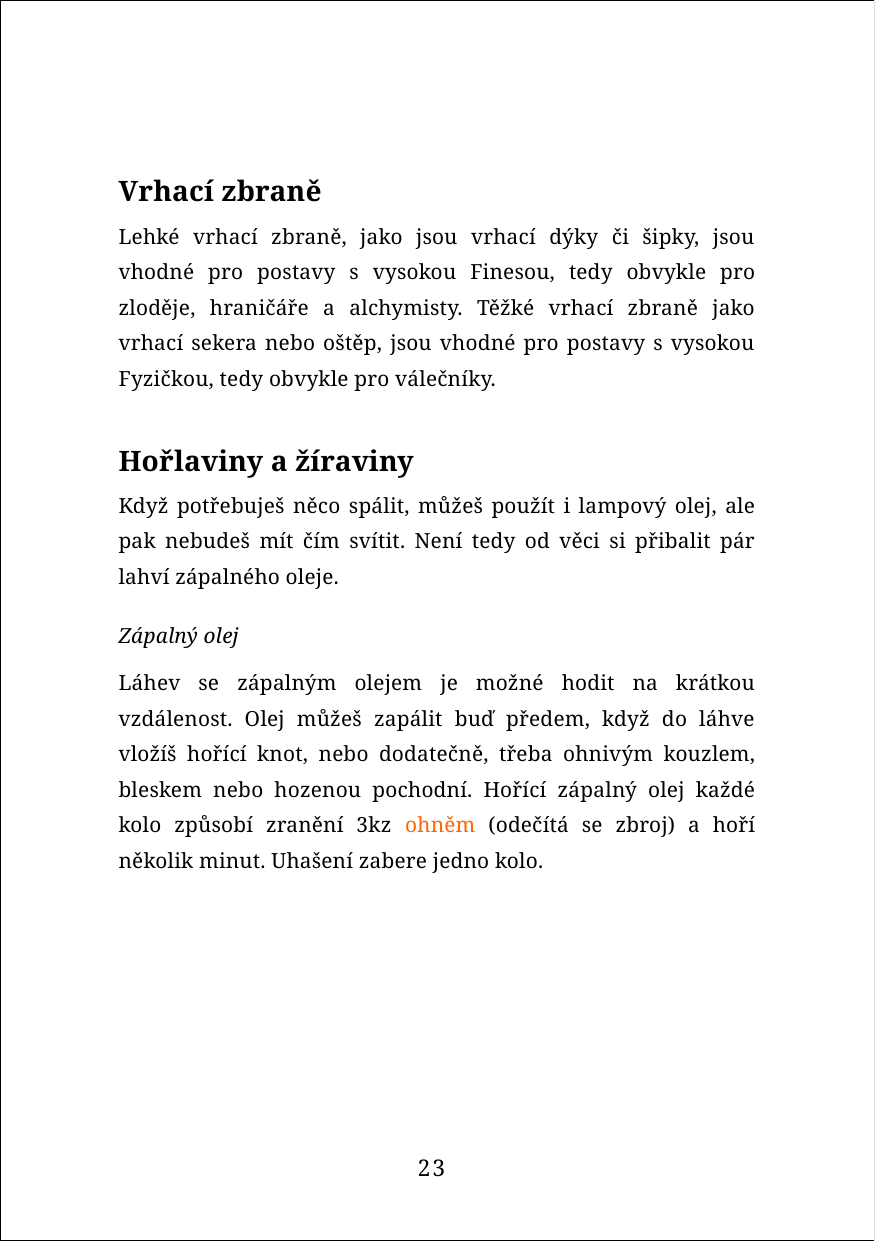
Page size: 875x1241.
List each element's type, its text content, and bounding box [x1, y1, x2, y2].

text Zápalný olej [118, 621, 756, 649]
text Láhev se zápalným olejem je možné hodit na krátkou vzdálenost. Olej můžeš zapálit buď předem, když do láhve vložíš hořící knot, nebo dodatečně, třeba ohnivým kouzlem, bleskem nebo hozenou pochodní. Hořící zápalný olej každé kolo způsobí zranění 3kz ohněm (odečítá se zbroj) a hoří několik minut. Uhašení zabere jedno kolo. [118, 668, 756, 874]
subtitle Vrhací zbraně [118, 172, 756, 210]
subtitle Hořlaviny a žíraviny [118, 441, 756, 479]
text Když potřebuješ něco spálit, můžeš použít i lampový olej, ale pak nebudeš mít čím svítit. Není tedy od věci si přibalit pár lahví zápalného oleje. [118, 491, 756, 590]
text Lehké vrhací zbraně, jako jsou vrhací dýky či šipky, jsou vhodné pro postavy s vysokou Finesou, tedy obvykle pro zloděje, hraničáře a alchymisty. Těžké vrhací zbraně jako vrhací sekera nebo oštěp, jsou vhodné pro postavy s vysokou Fyzičkou, tedy obvykle pro válečníky. [118, 222, 756, 392]
